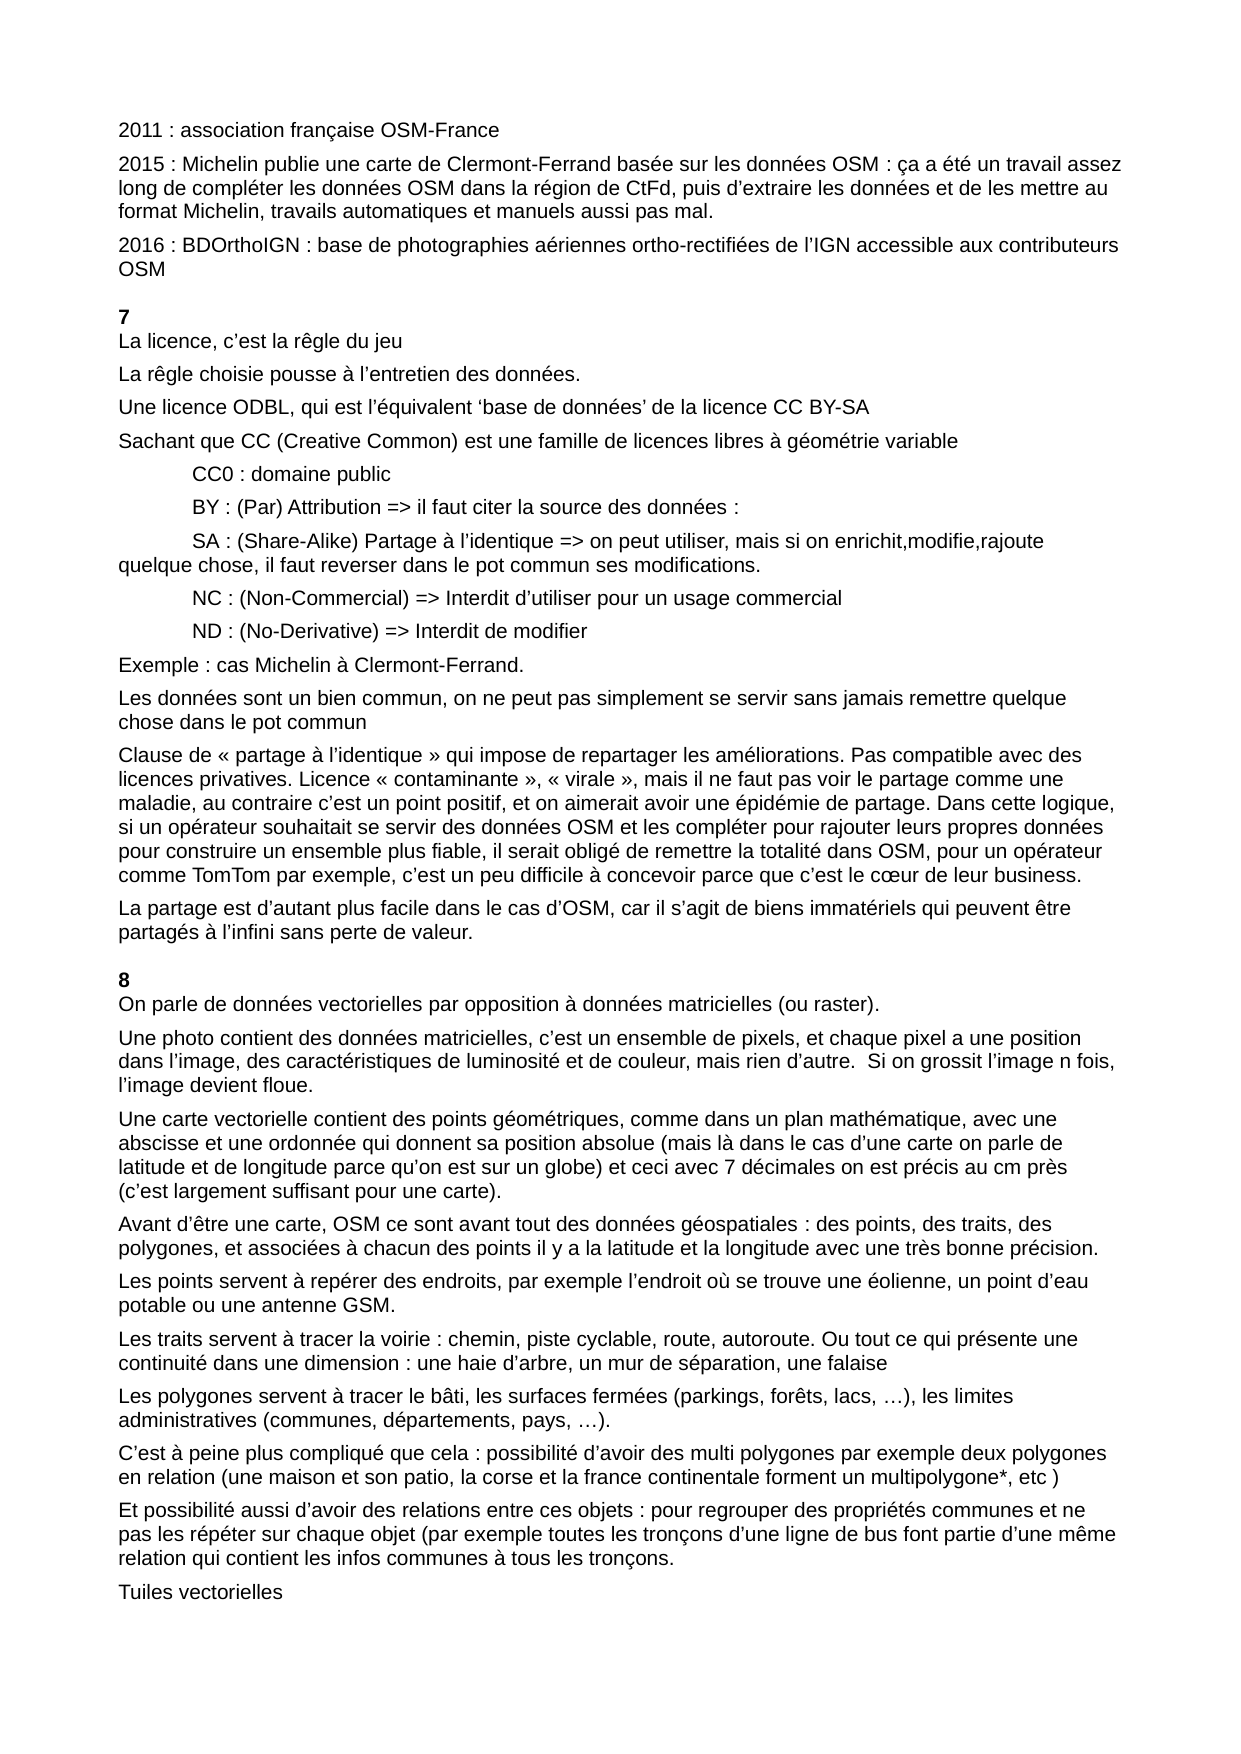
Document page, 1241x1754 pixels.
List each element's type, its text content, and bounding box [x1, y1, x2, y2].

text NC : (Non-Commercial) => Interdit d’utiliser pour un usage commercial [118, 586, 1122, 610]
text On parle de données vectorielles par opposition à données matricielles (ou raster). [118, 992, 1122, 1016]
text Une licence ODBL, qui est l’équivalent ‘base de données’ de la licence CC BY-SA [118, 395, 1122, 419]
text C’est à peine plus compliqué que cela : possibilité d’avoir des multi polygones par exemple deux polygones en relation (une maison et son patio, la corse et la france continentale forment un multipolygone*, etc ) [118, 1441, 1122, 1489]
text La licence, c’est la rêgle du jeu [118, 328, 1122, 352]
text La partage est d’autant plus facile dans le cas d’OSM, car il s’agit de biens immatériels qui peuvent être partagés à l’infini sans perte de valeur. [118, 896, 1122, 944]
text Tuiles vectorielles [118, 1579, 1122, 1603]
text Une photo contient des données matricielles, c’est un ensemble de pixels, et chaque pixel a une position dans l’image, des caractéristiques de luminosité et de couleur, mais rien d’autre. Si on grossit l’image n fois, l’image devient floue. [118, 1025, 1122, 1097]
text SA : (Share-Alike) Partage à l’identique => on peut utiliser, mais si on enrichit,modifie,rajoute quelque chose, il faut reverser dans le pot commun ses modifications. [118, 528, 1122, 576]
text Les données sont un bien commun, on ne peut pas simplement se servir sans jamais remettre quelque chose dans le pot commun [118, 686, 1122, 734]
text Et possibilité aussi d’avoir des relations entre ces objets : pour regrouper des propriétés communes et ne pas les répéter sur chaque objet (par exemple toutes les tronçons d’une ligne de bus font partie d’une même relation qui contient les infos communes à tous les tronçons. [118, 1498, 1122, 1570]
text 2015 : Michelin publie une carte de Clermont-Ferrand basée sur les données OSM : ça a été un travail assez long de compléter les données OSM dans la région de CtFd, puis d’extraire les données et de les mettre au format Michelin, travails automatiques et manuels aussi pas mal. [118, 151, 1122, 223]
text Avant d’être une carte, OSM ce sont avant tout des données géospatiales : des points, des traits, des polygones, et associées à chacun des points il y a la latitude et la longitude avec une très bonne précision. [118, 1212, 1122, 1260]
text Sachant que CC (Creative Common) est une famille de licences libres à géométrie variable [118, 428, 1122, 452]
text Exemple : cas Michelin à Clermont-Ferrand. [118, 652, 1122, 676]
text Une carte vectorielle contient des points géométriques, comme dans un plan mathématique, avec une abscisse et une ordonnée qui donnent sa position absolue (mais là dans le cas d’une carte on parle de latitude et de longitude parce qu’on est sur un globe) et ceci avec 7 décimales on est précis au cm près (c’est largement suffisant pour une carte). [118, 1107, 1122, 1202]
text 7 [118, 304, 1122, 328]
text ND : (No-Derivative) => Interdit de modifier [118, 619, 1122, 643]
text Les points servent à repérer des endroits, par exemple l’endroit où se trouve une éolienne, un point d’eau potable ou une antenne GSM. [118, 1269, 1122, 1317]
text 2016 : BDOrthoIGN : base de photographies aériennes ortho-rectifiées de l’IGN accessible aux contributeurs OSM [118, 233, 1122, 281]
text Les polygones servent à tracer le bâti, les surfaces fermées (parkings, forêts, lacs, …), les limites administratives (communes, départements, pays, …). [118, 1384, 1122, 1432]
text BY : (Par) Attribution => il faut citer la source des données : [118, 495, 1122, 519]
text Les traits servent à tracer la voirie : chemin, piste cyclable, route, autoroute. Ou tout ce qui présente une continuité dans une dimension : une haie d’arbre, un mur de séparation, une falaise [118, 1326, 1122, 1374]
text 8 [118, 968, 1122, 992]
text Clause de « partage à l’identique » qui impose de repartager les améliorations. Pas compatible avec des licences privatives. Licence « contaminante », « virale », mais il ne faut pas voir le partage comme une maladie, au contraire c’est un point positif, et on aimerait avoir une épidémie de partage. Dans cette logique, si un opérateur souhaitait se servir des données OSM et les compléter pour rajouter leurs propres données pour construire un ensemble plus fiable, il serait obligé de remettre la totalité dans OSM, pour un opérateur comme TomTom par exemple, c’est un peu difficile à concevoir parce que c’est le cœur de leur business. [118, 743, 1122, 887]
text CC0 : domaine public [118, 462, 1122, 486]
text 2011 : association française OSM-France [118, 118, 1122, 142]
text La rêgle choisie pousse à l’entretien des données. [118, 362, 1122, 386]
